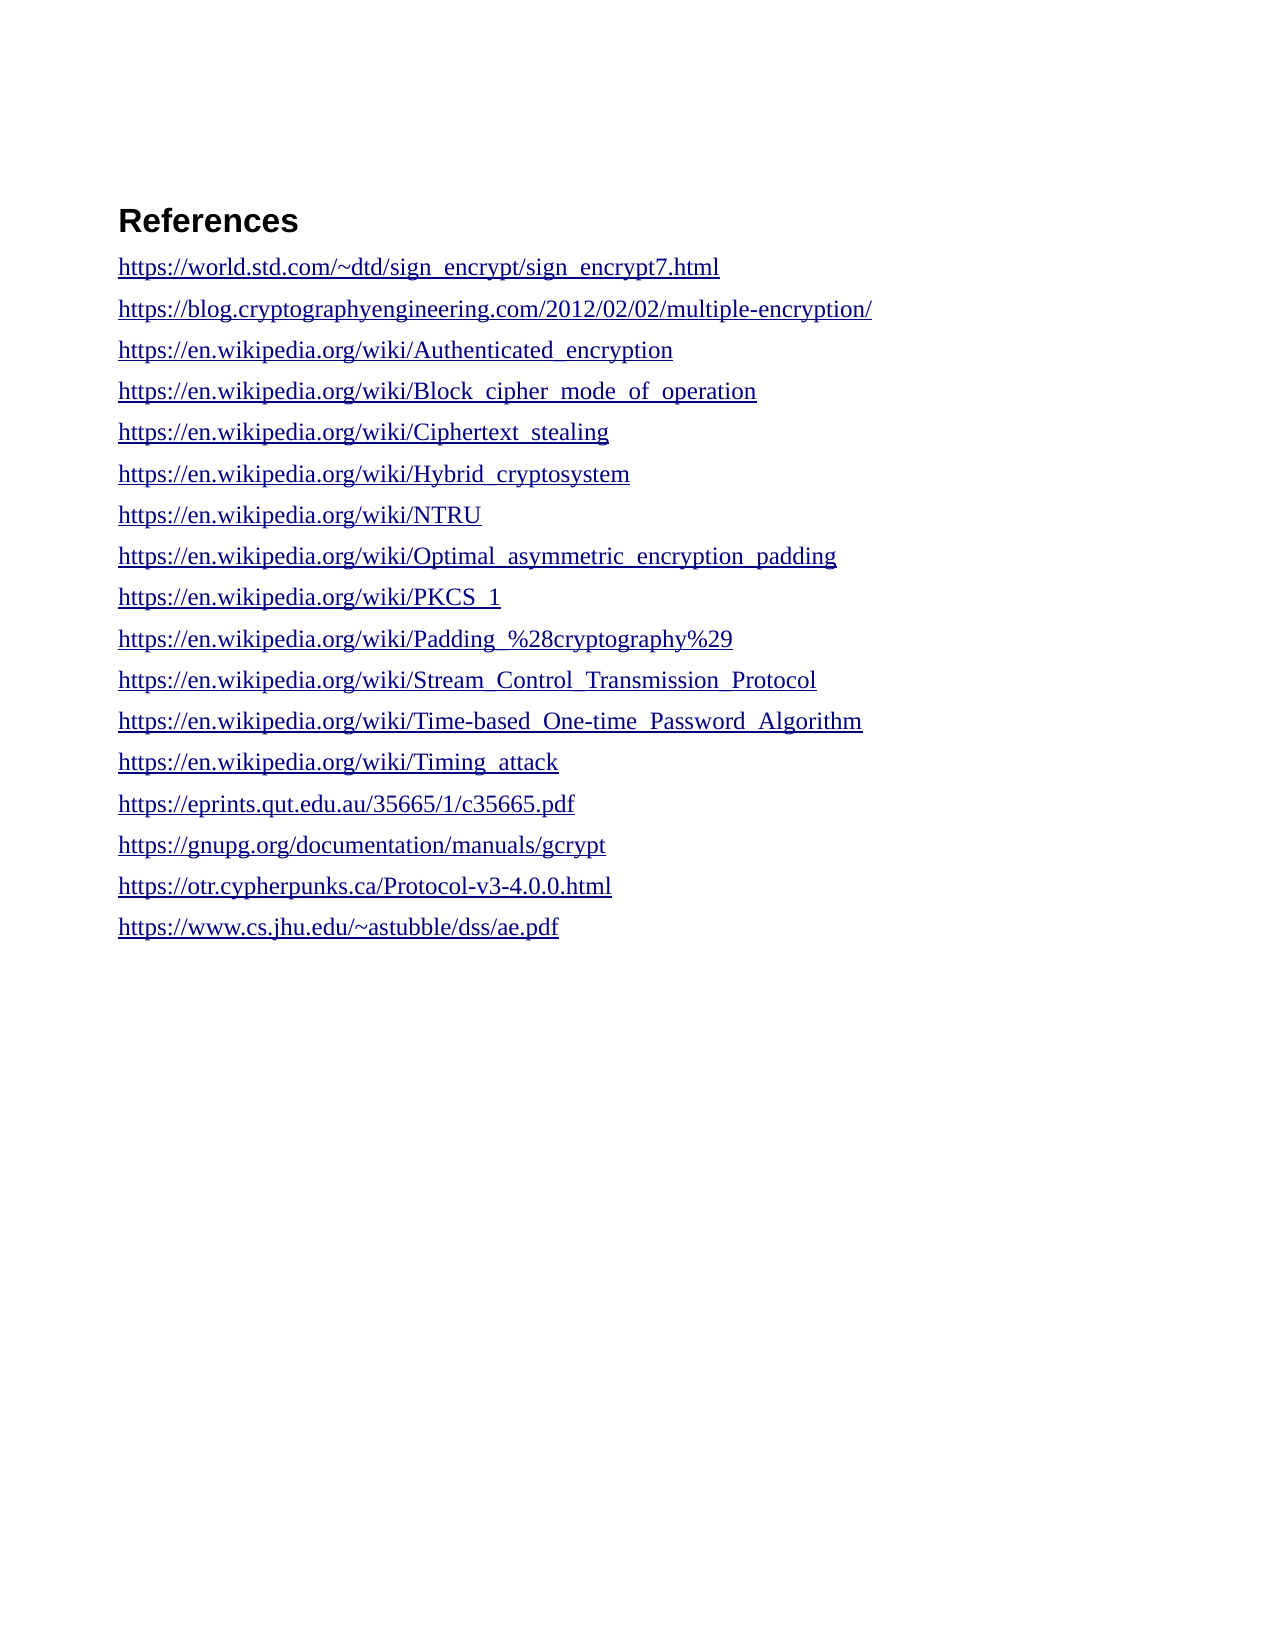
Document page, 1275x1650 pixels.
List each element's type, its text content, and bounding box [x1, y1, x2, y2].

text https://www.cs.jhu.edu/~astubble/dss/ae.pdf [118, 912, 1157, 941]
text https://en.wikipedia.org/wiki/Ciphertext_stealing [118, 417, 1157, 446]
text https://en.wikipedia.org/wiki/NTRU [118, 500, 1157, 529]
text https://gnupg.org/documentation/manuals/gcrypt [118, 830, 1157, 859]
subtitle References [118, 201, 1157, 240]
text https://otr.cypherpunks.ca/Protocol-v3-4.0.0.html [118, 871, 1157, 900]
text https://blog.cryptographyengineering.com/2012/02/02/multiple-encryption/ [118, 294, 1157, 322]
text https://eprints.qut.edu.au/35665/1/c35665.pdf [118, 789, 1157, 817]
text https://en.wikipedia.org/wiki/Authenticated_encryption [118, 335, 1157, 364]
text https://en.wikipedia.org/wiki/Time-based_One-time_Password_Algorithm [118, 706, 1157, 735]
text https://en.wikipedia.org/wiki/Block_cipher_mode_of_operation [118, 376, 1157, 405]
text https://en.wikipedia.org/wiki/Timing_attack [118, 747, 1157, 776]
text https://en.wikipedia.org/wiki/PKCS_1 [118, 582, 1157, 611]
text https://world.std.com/~dtd/sign_encrypt/sign_encrypt7.html [118, 252, 1157, 281]
text https://en.wikipedia.org/wiki/Hybrid_cryptosystem [118, 459, 1157, 487]
text https://en.wikipedia.org/wiki/Stream_Control_Transmission_Protocol [118, 665, 1157, 694]
text https://en.wikipedia.org/wiki/Optimal_asymmetric_encryption_padding [118, 541, 1157, 570]
text https://en.wikipedia.org/wiki/Padding_%28cryptography%29 [118, 624, 1157, 652]
